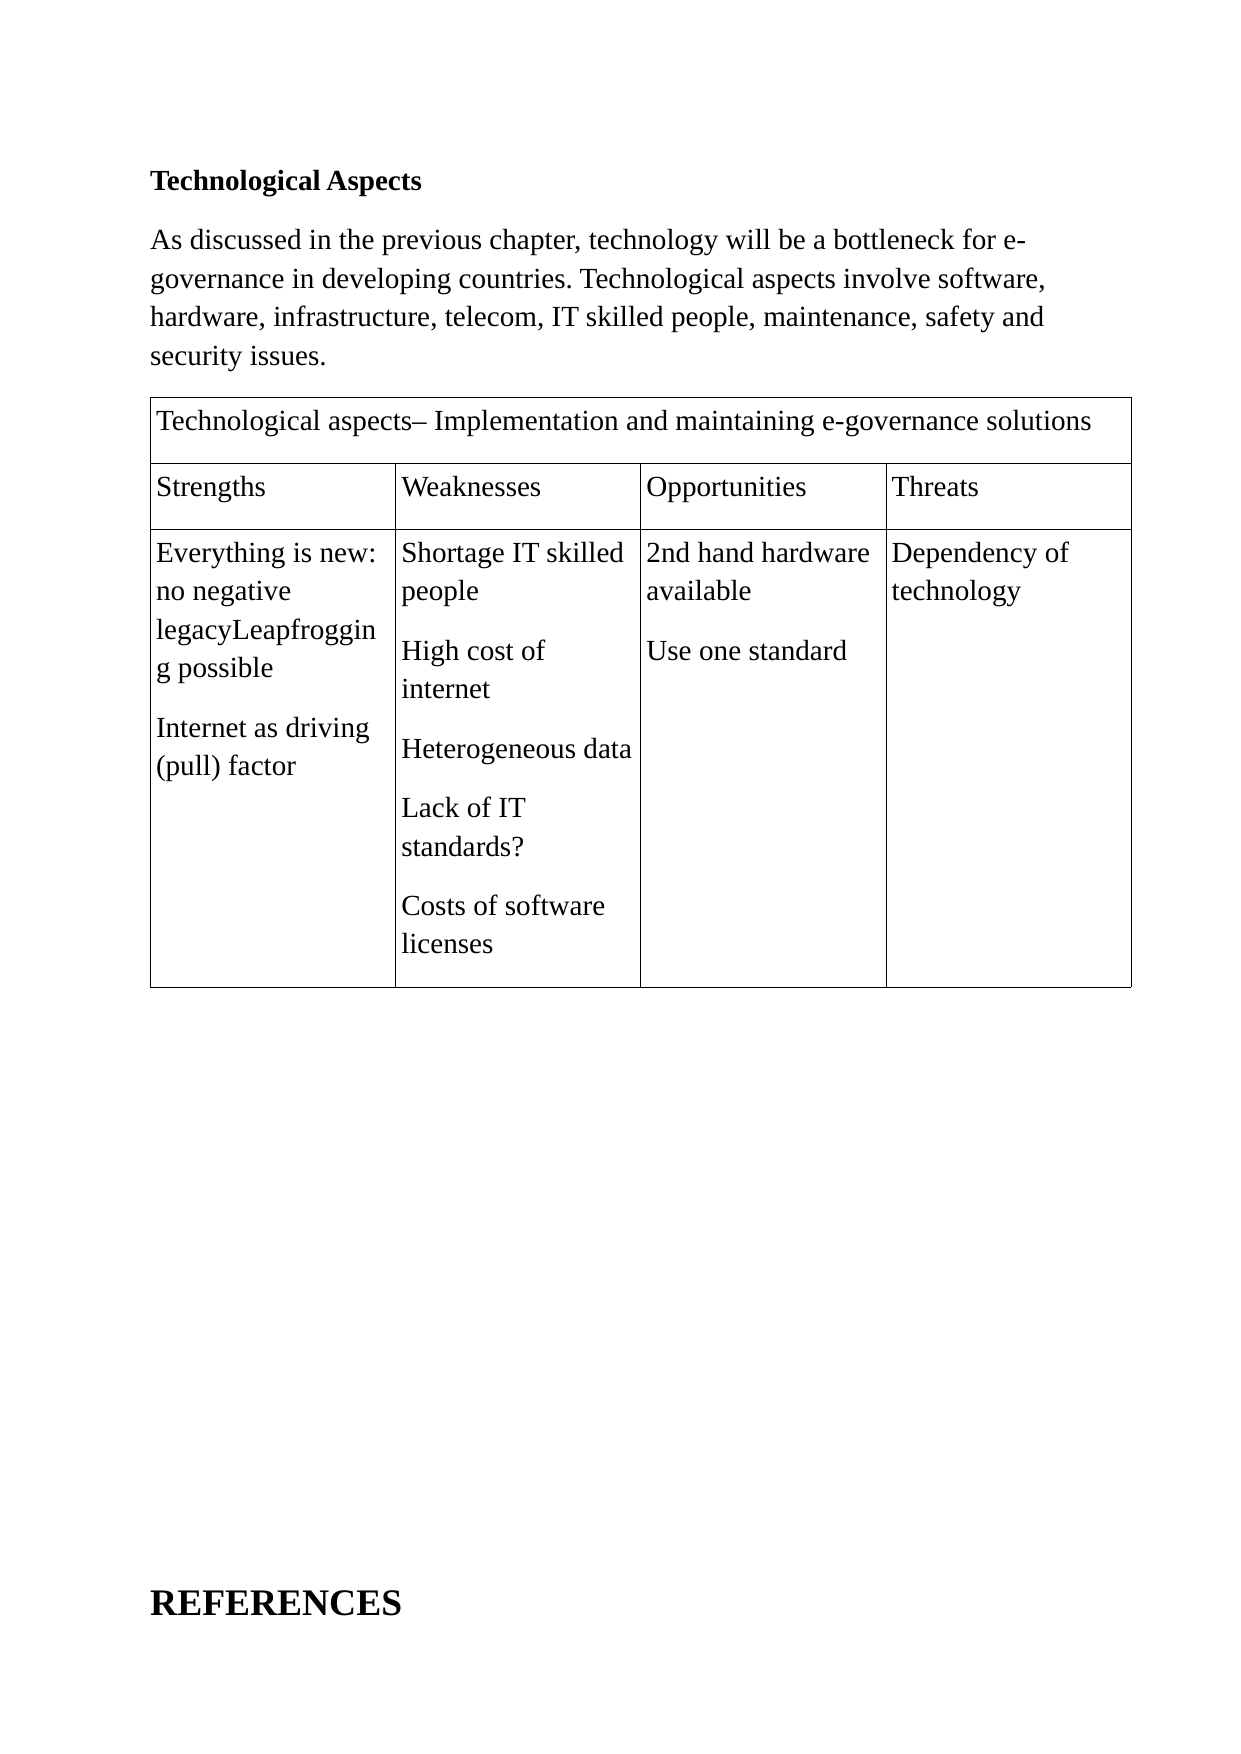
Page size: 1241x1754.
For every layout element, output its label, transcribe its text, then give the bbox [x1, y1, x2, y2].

table_cell Opportunities [641, 464, 886, 529]
text As discussed in the previous chapter, technology will be a bottleneck for e-governance in developing countries. Technological aspects involve software, hardware, infrastructure, telecom, IT skilled people, maintenance, safety and security issues. [150, 222, 1090, 371]
table_cell Threats [887, 464, 1131, 529]
table_header Technological aspects– Implementation and maintaining e-governance solutions [151, 398, 1131, 463]
table_cell Shortage IT skilled people High cost of internet Heterogeneous data Lack of IT standards? Costs of software licenses [396, 530, 640, 987]
table_cell 2nd hand hardware available Use one standard [641, 530, 886, 987]
table_cell Everything is new: no negative legacyLeapfrogging possible Internet as driving (pull) factor [151, 530, 395, 987]
table_cell Strengths [151, 464, 395, 529]
table_cell Weaknesses [396, 464, 640, 529]
text Technological Aspects [150, 163, 1090, 196]
table_cell Dependency of technology [887, 530, 1131, 987]
text REFERENCES [150, 1581, 1090, 1624]
